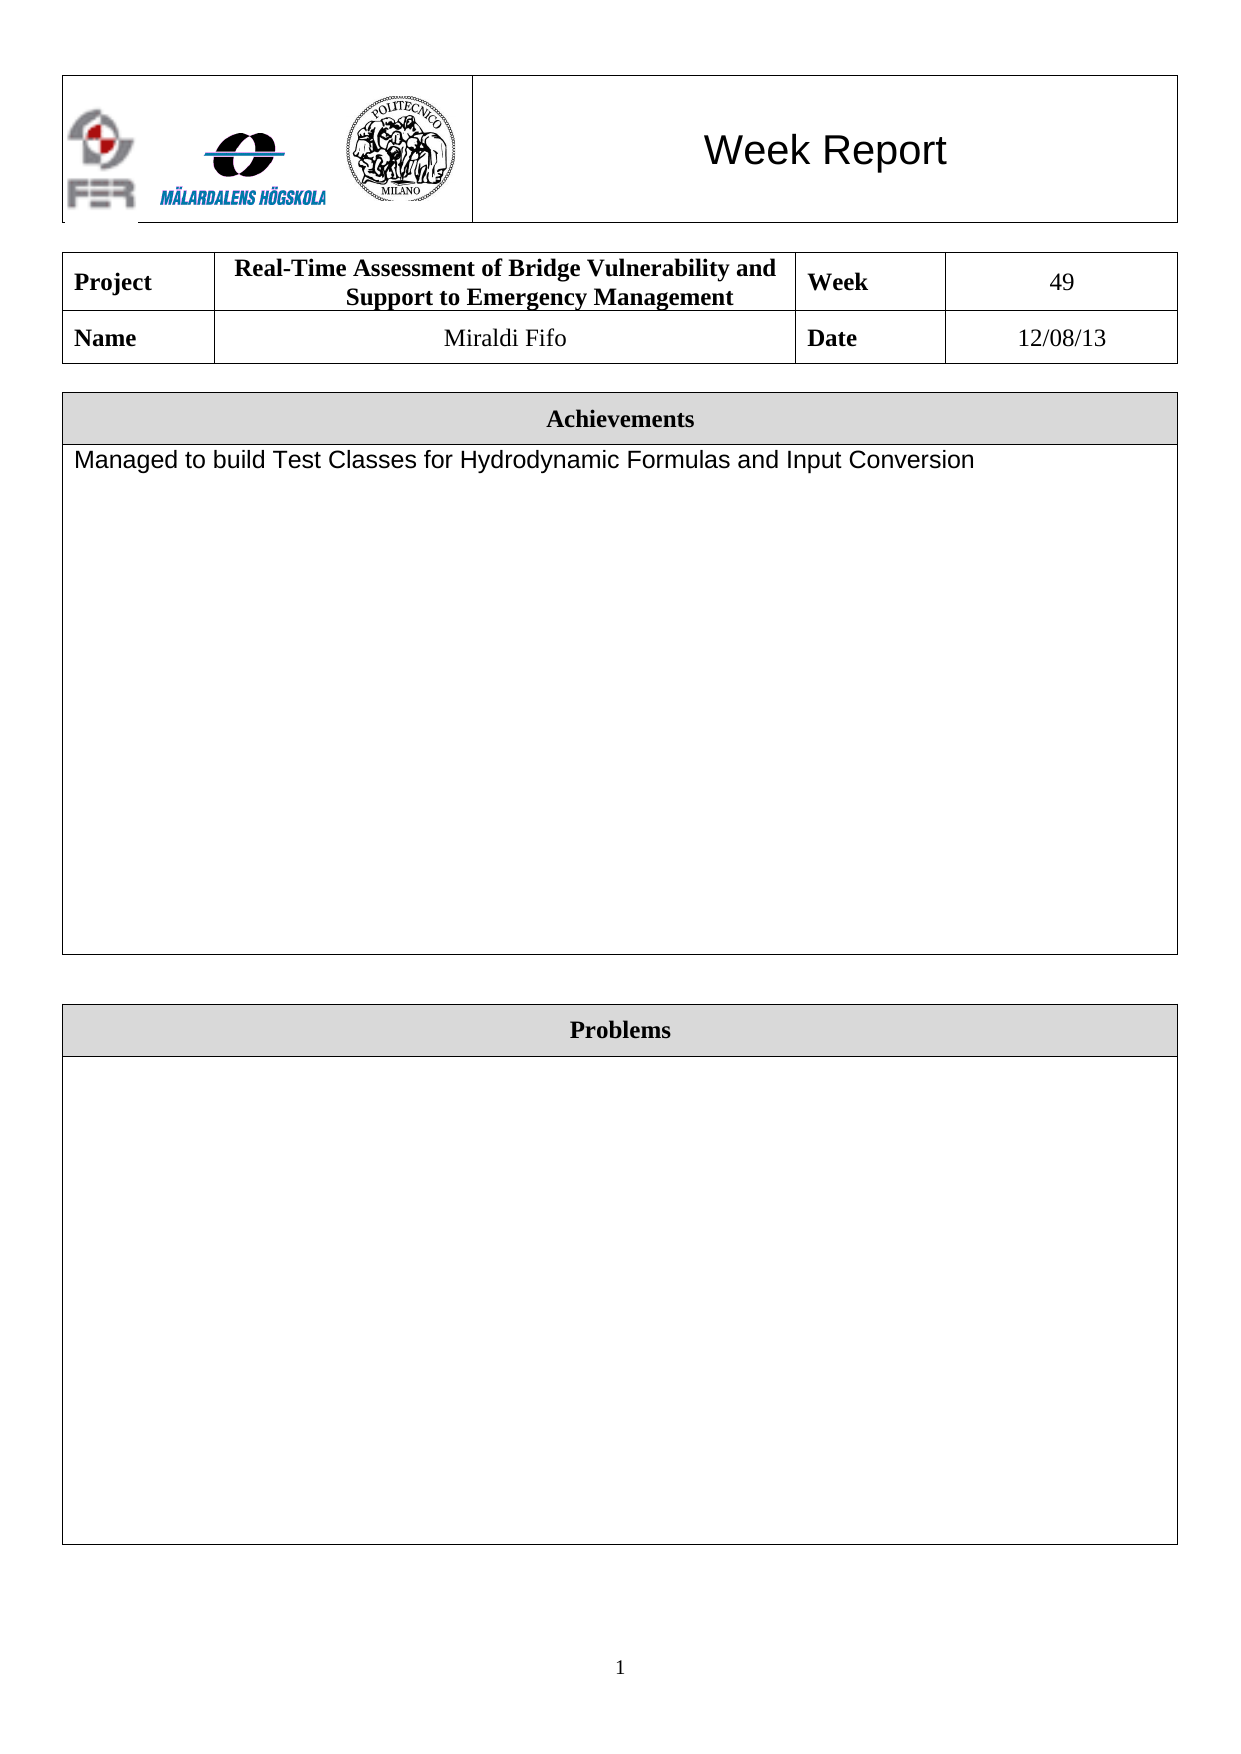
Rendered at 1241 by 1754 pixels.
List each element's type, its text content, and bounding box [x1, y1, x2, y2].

table_cell Date [796, 311, 945, 362]
table_cell Week [796, 253, 945, 310]
table_cell [946, 223, 1178, 252]
table_header Problems [63, 1005, 1177, 1056]
table_header Week Report [473, 76, 1177, 222]
table_cell Achievements [63, 393, 1177, 444]
table_cell 49 [946, 253, 1177, 310]
table_cell 12/08/13 [946, 311, 1177, 362]
table_cell [215, 223, 711, 252]
picture [346, 96, 456, 201]
table_cell [711, 223, 946, 252]
picture [160, 133, 326, 205]
table_cell [63, 364, 1178, 392]
table_cell Real-Time Assessment of Bridge Vulnerability and Support to Emergency Management [215, 253, 795, 310]
table_cell Managed to build Test Classes for Hydrodynamic Formulas and Input Conversion [63, 445, 1177, 954]
table_header [63, 76, 472, 224]
picture [66, 95, 137, 223]
table_cell [63, 223, 214, 252]
table_cell Project [63, 253, 214, 310]
table_cell Name [63, 311, 214, 362]
table_cell Miraldi Fifo [215, 311, 795, 362]
table_cell [63, 1057, 1177, 1544]
